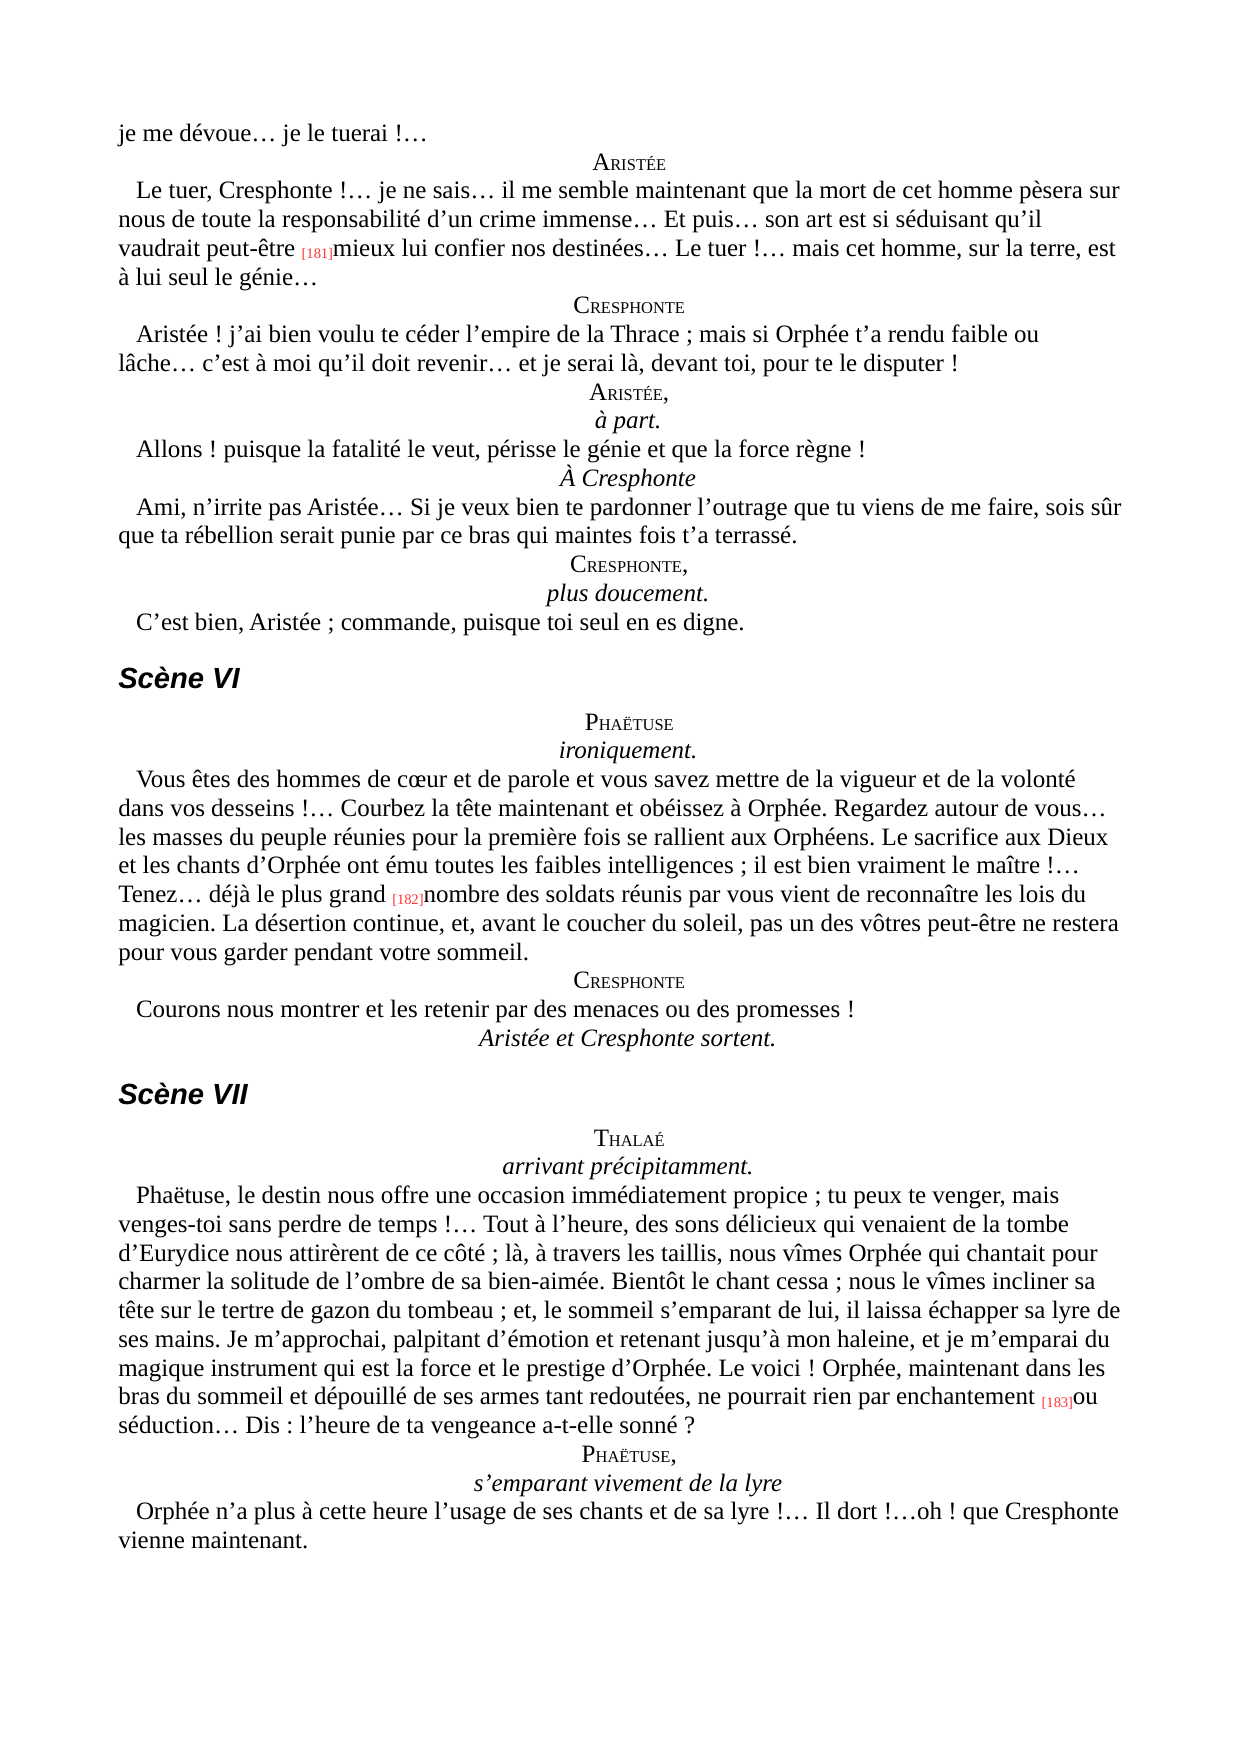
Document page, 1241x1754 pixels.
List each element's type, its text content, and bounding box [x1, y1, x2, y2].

text Cresphonte [118, 965, 1122, 994]
text Vous êtes des hommes de cœur et de parole et vous savez mettre de la vigueur et de la volonté dans vos desseins !… Courbez la tête maintenant et obéissez à Orphée. Regardez autour de vous… les masses du peuple réunies pour la première fois se rallient aux Orphéens. Le sacrifice aux Dieux et les chants d’Orphée ont ému toutes les faibles intelligences ; il est bien vraiment le maître !… Tenez… déjà le plus grand [182]nombre des soldats réunis par vous vient de reconnaître les lois du magicien. La désertion continue, et, avant le coucher du soleil, pas un des vôtres peut-être ne restera pour vous garder pendant votre sommeil. [118, 764, 1122, 965]
text Cresphonte [118, 291, 1122, 319]
text je me dévoue… je le tuerai !… [118, 118, 1122, 147]
text Thalaé [118, 1123, 1122, 1151]
subtitle Scène VI [118, 661, 1122, 694]
text Cresphonte, [118, 549, 1122, 578]
text Le tuer, Cresphonte !… je ne sais… il me semble maintenant que la mort de cet homme pèsera sur nous de toute la responsabilité d’un crime immense… Et puis… son art est si séduisant qu’il vaudrait peut-être [181]mieux lui confier nos destinées… Le tuer !… mais cet homme, sur la terre, est à lui seul le génie… [118, 176, 1122, 291]
subtitle Scène VII [118, 1077, 1122, 1110]
text À Cresphonte [118, 463, 1122, 492]
text C’est bien, Aristée ; commande, puisque toi seul en es digne. [118, 607, 1122, 636]
text Aristée ! j’ai bien voulu te céder l’empire de la Thrace ; mais si Orphée t’a rendu faible ou lâche… c’est à moi qu’il doit revenir… et je serai là, devant toi, pour te le disputer ! [118, 319, 1122, 377]
text ironiquement. [118, 735, 1122, 764]
text Ami, n’irrite pas Aristée… Si je veux bien te pardonner l’outrage que tu viens de me faire, sois sûr que ta rébellion serait punie par ce bras qui maintes fois t’a terrassé. [118, 492, 1122, 549]
text Phaëtuse, [118, 1439, 1122, 1468]
text Allons ! puisque la fatalité le veut, périsse le génie et que la force règne ! [118, 434, 1122, 463]
text Aristée, [118, 377, 1122, 406]
text Aristée [118, 147, 1122, 176]
text s’emparant vivement de la lyre [118, 1468, 1122, 1496]
text Phaëtuse [118, 707, 1122, 735]
text Orphée n’a plus à cette heure l’usage de ses chants et de sa lyre !… Il dort !…oh ! que Cresphonte vienne maintenant. [118, 1496, 1122, 1554]
text à part. [118, 406, 1122, 434]
text Phaëtuse, le destin nous offre une occasion immédiatement propice ; tu peux te venger, mais venges-toi sans perdre de temps !… Tout à l’heure, des sons délicieux qui venaient de la tombe d’Eurydice nous attirèrent de ce côté ; là, à travers les taillis, nous vîmes Orphée qui chantait pour charmer la solitude de l’ombre de sa bien-aimée. Bientôt le chant cessa ; nous le vîmes incliner sa tête sur le tertre de gazon du tombeau ; et, le sommeil s’emparant de lui, il laissa échapper sa lyre de ses mains. Je m’approchai, palpitant d’émotion et retenant jusqu’à mon haleine, et je m’emparai du magique instrument qui est la force et le prestige d’Orphée. Le voici ! Orphée, maintenant dans les bras du sommeil et dépouillé de ses armes tant redoutées, ne pourrait rien par enchantement [183]ou séduction… Dis : l’heure de ta vengeance a-t-elle sonné ? [118, 1180, 1122, 1439]
text plus doucement. [118, 578, 1122, 607]
text Aristée et Cresphonte sortent. [118, 1023, 1122, 1052]
text arrivant précipitamment. [118, 1151, 1122, 1180]
text Courons nous montrer et les retenir par des menaces ou des promesses ! [118, 994, 1122, 1023]
